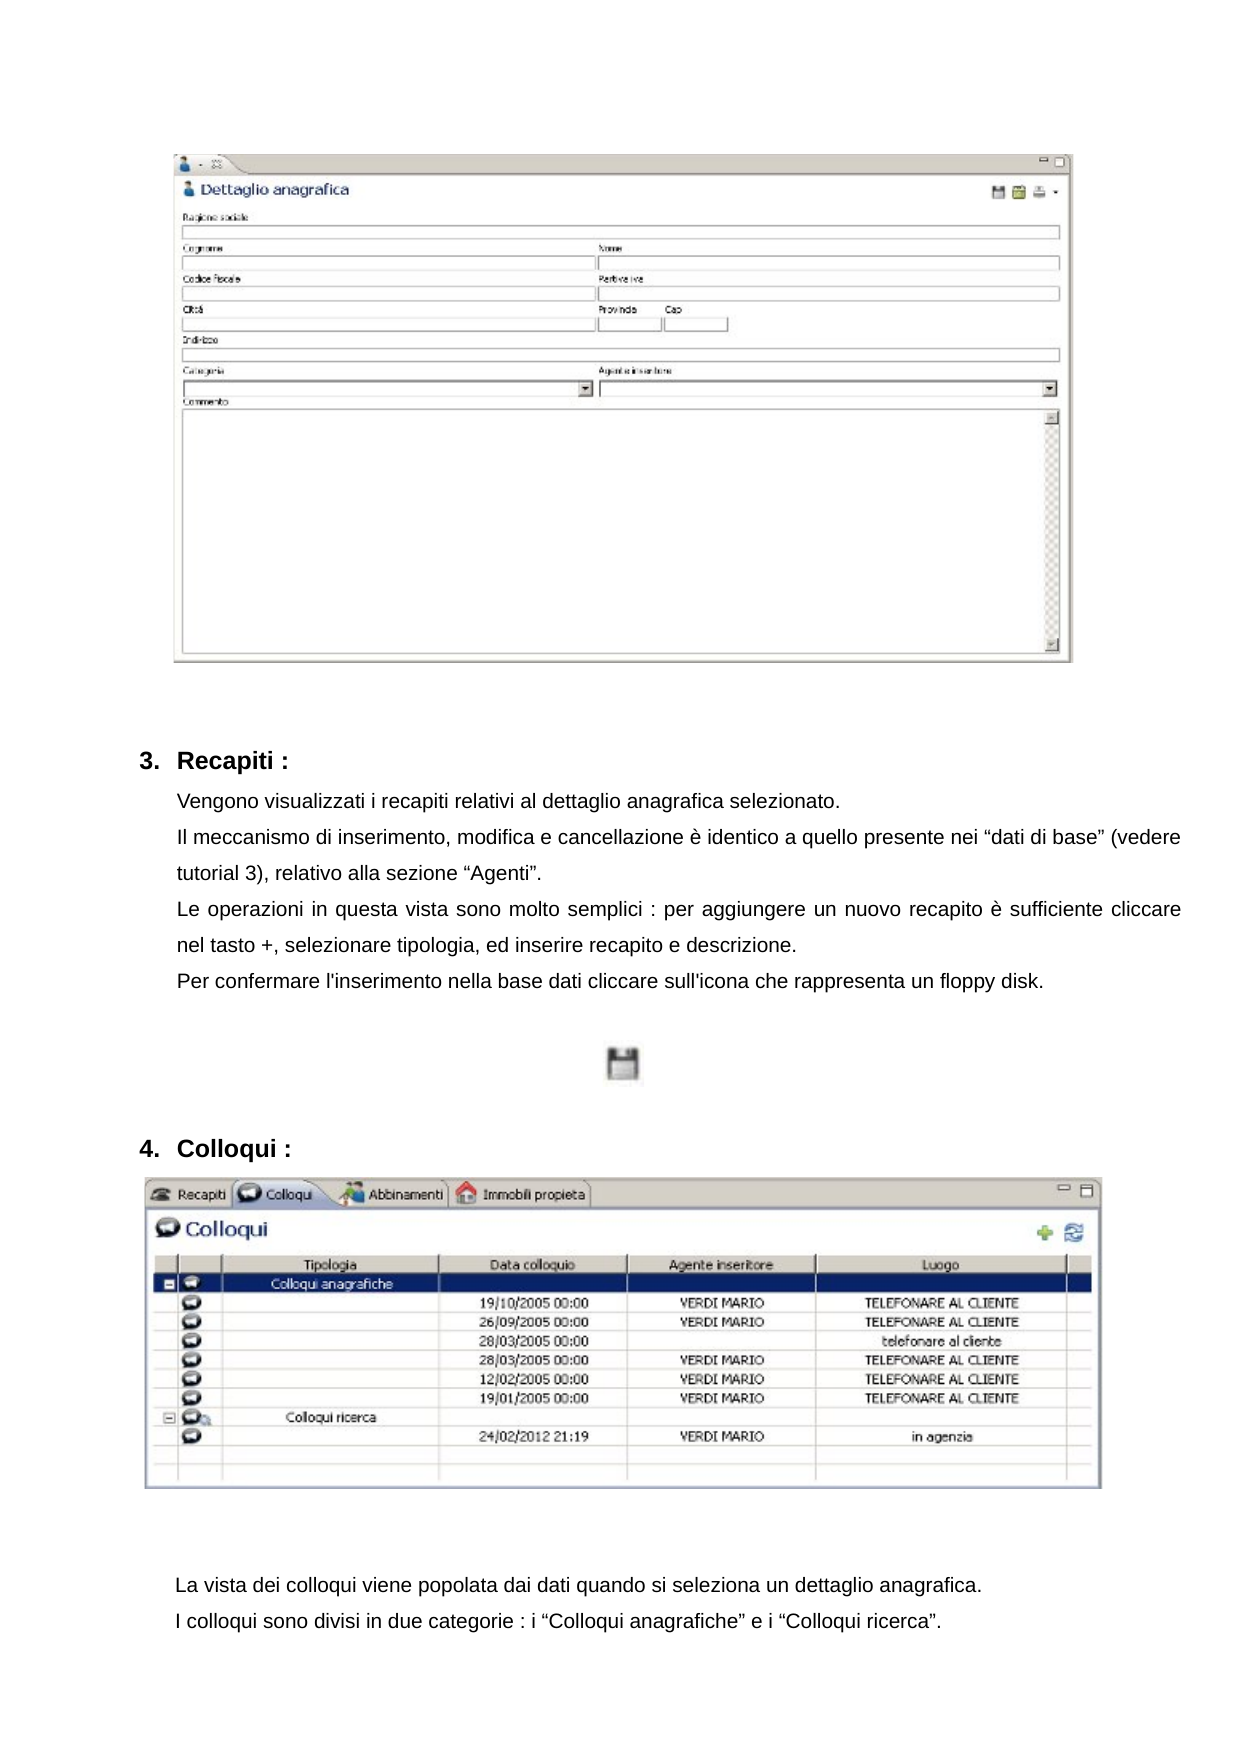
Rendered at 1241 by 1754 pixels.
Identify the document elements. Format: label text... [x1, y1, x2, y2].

picture [144, 1177, 1103, 1489]
list Colloqui : [139, 1134, 1183, 1163]
picture [602, 1040, 645, 1087]
text La vista dei colloqui viene popolata dai dati quando si seleziona un dettaglio anagrafica. [175, 1573, 1183, 1597]
text I colloqui sono divisi in due categorie : i “Colloqui anagrafiche” e i “Colloqui ricerca”. [175, 1608, 1183, 1632]
list Il meccanismo di inserimento, modifica e cancellazione è identico a quello presente nei “dati di base” (vedere tutorial 3), relativo alla sezione “Agenti”. [139, 825, 1183, 885]
list Vengono visualizzati i recapiti relativi al dettaglio anagrafica selezionato. [139, 789, 1183, 813]
picture [173, 154, 1074, 663]
list Le operazioni in questa vista sono molto semplici : per aggiungere un nuovo recapito è sufficiente cliccare nel tasto +, selezionare tipologia, ed inserire recapito e descrizione. [139, 897, 1183, 957]
list Per confermare l'inserimento nella base dati cliccare sull'icona che rappresenta un floppy disk. [139, 969, 1183, 993]
list Recapiti : [139, 746, 1183, 775]
